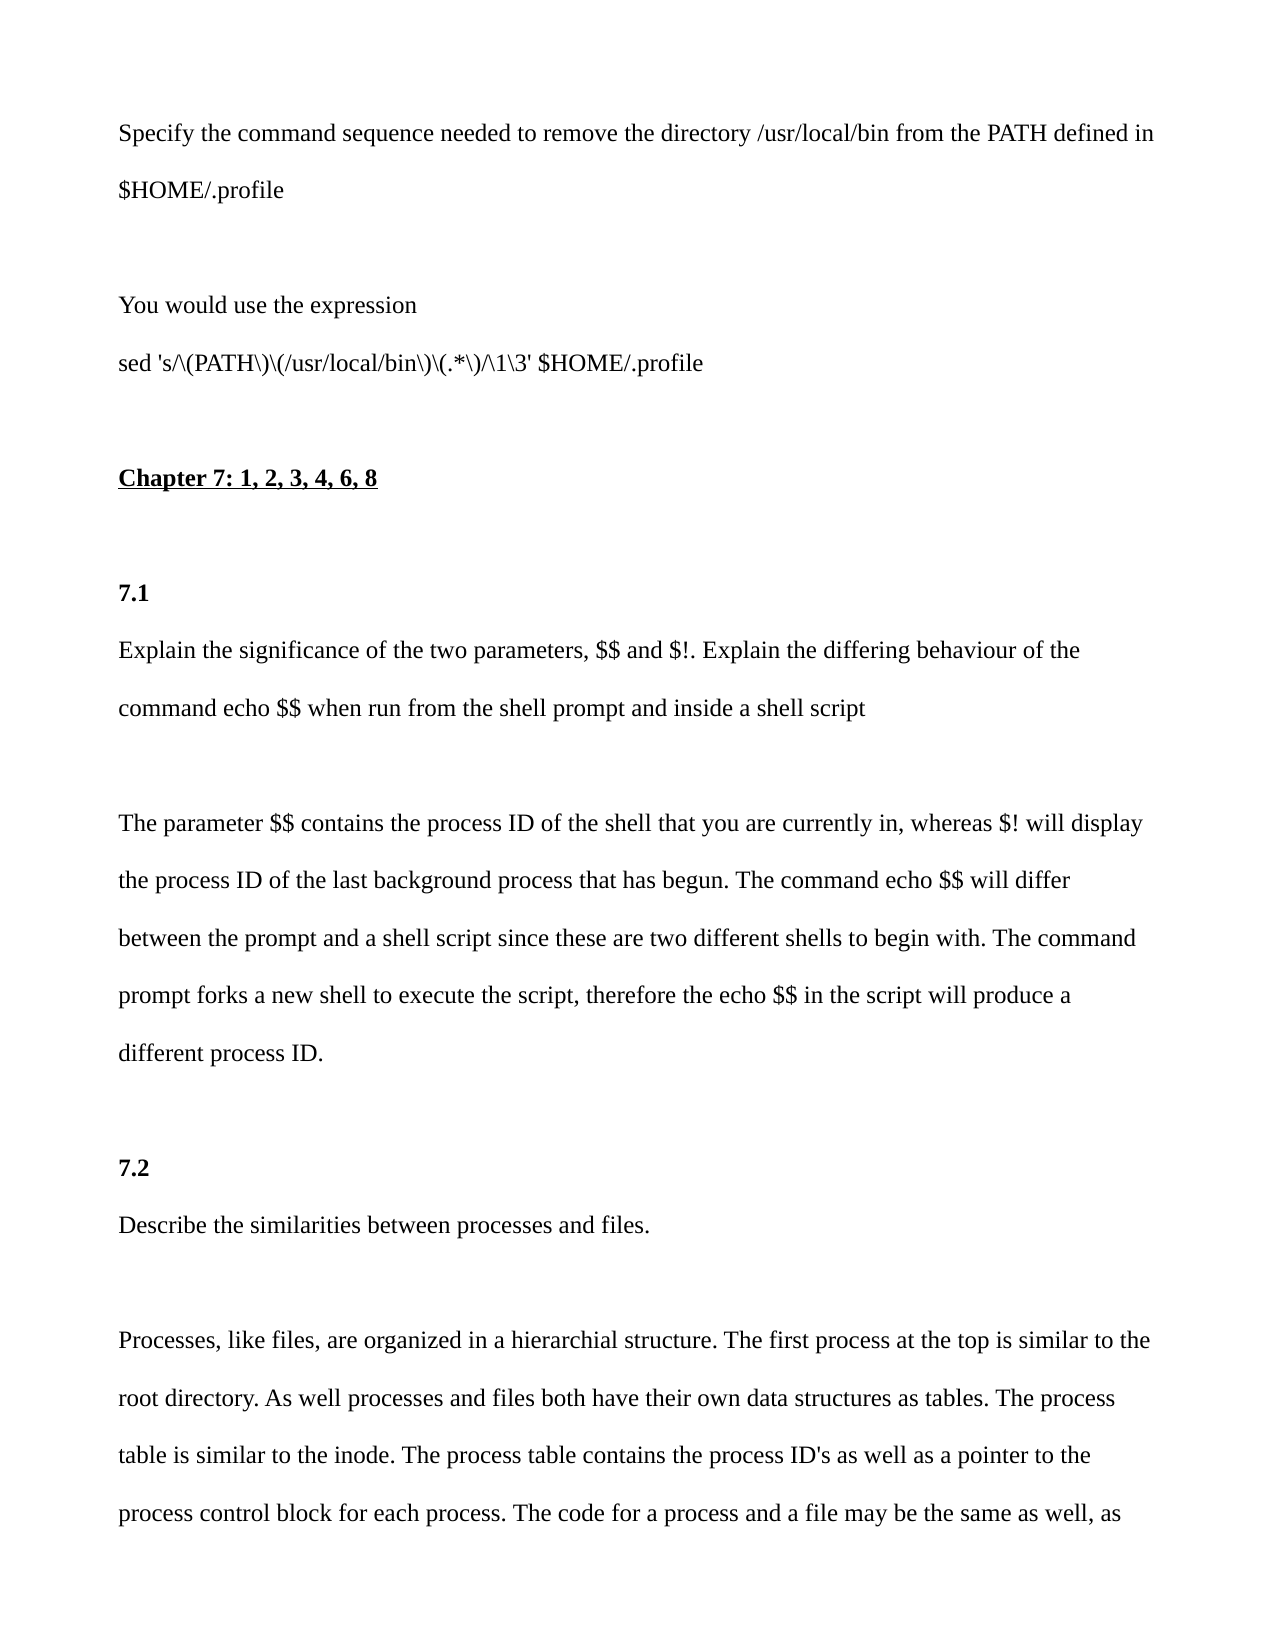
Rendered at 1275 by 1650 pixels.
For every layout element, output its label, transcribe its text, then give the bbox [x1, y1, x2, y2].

text You would use the expression [118, 291, 1157, 319]
text sed 's/\(PATH\)\(/usr/local/bin\)\(.*\)/\1\3' $HOME/.profile [118, 348, 1157, 377]
text Explain the significance of the two parameters, $$ and $!. Explain the differing behaviour of the command echo $$ when run from the shell prompt and inside a shell script [118, 636, 1157, 722]
text Specify the command sequence needed to remove the directory /usr/local/bin from the PATH defined in $HOME/.profile [118, 118, 1157, 204]
text 7.1 [118, 578, 1157, 607]
text Describe the similarities between processes and files. [118, 1211, 1157, 1239]
text Processes, like files, are organized in a hierarchial structure. The first process at the top is similar to the root directory. As well processes and files both have their own data structures as tables. The process table is similar to the inode. The process table contains the process ID's as well as a pointer to the process control block for each process. The code for a process and a file may be the same as well, as [118, 1326, 1157, 1527]
text Chapter 7: 1, 2, 3, 4, 6, 8 [118, 463, 1157, 492]
text 7.2 [118, 1153, 1157, 1182]
text The parameter $$ contains the process ID of the shell that you are currently in, whereas $! will display the process ID of the last background process that has begun. The command echo $$ will differ between the prompt and a shell script since these are two different shells to begin with. The command prompt forks a new shell to execute the script, therefore the echo $$ in the script will produce a different process ID. [118, 808, 1157, 1067]
